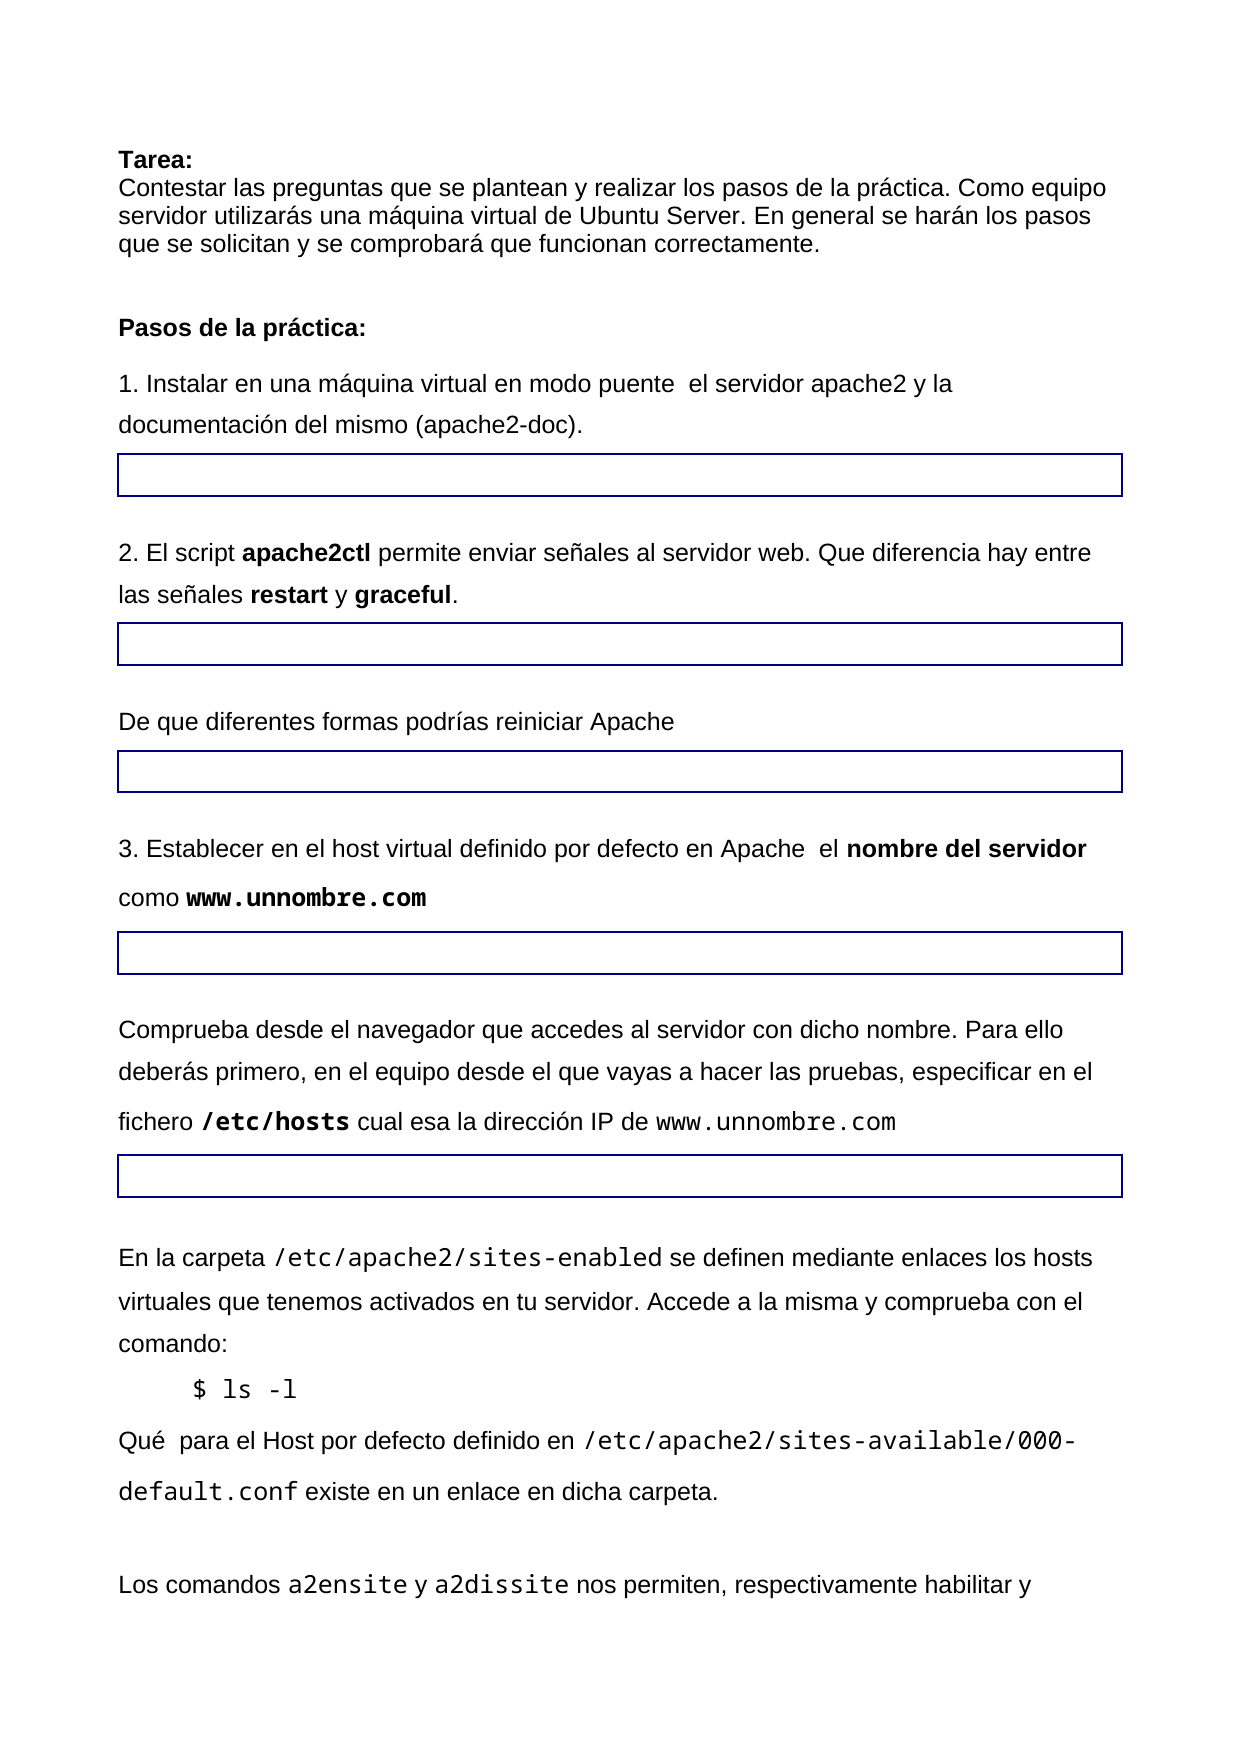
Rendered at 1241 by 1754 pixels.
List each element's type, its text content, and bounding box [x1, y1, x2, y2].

table_header [119, 933, 1121, 972]
text $ ls -l [118, 1371, 1122, 1405]
text En la carpeta /etc/apache2/sites-enabled se definen mediante enlaces los hosts virtuales que tenemos activados en tu servidor. Accede a la misma y comprueba con el comando: [118, 1239, 1122, 1357]
text Qué para el Host por defecto definido en /etc/apache2/sites-available/000-default.conf existe en un enlace en dicha carpeta. [118, 1422, 1122, 1507]
text 1. Instalar en una máquina virtual en modo puente el servidor apache2 y la documentación del mismo (apache2-doc). [118, 369, 1122, 439]
text 2. El script apache2ctl permite enviar señales al servidor web. Que diferencia hay entre las señales restart y graceful. [118, 538, 1122, 608]
table_header [119, 752, 1121, 791]
text 3. Establecer en el host virtual definido por defecto en Apache el nombre del servidor como www.unnombre.com [118, 835, 1122, 914]
table_header [119, 624, 1121, 664]
table_header [119, 455, 1121, 494]
text Pasos de la práctica: [118, 313, 1122, 341]
text Tarea: [118, 146, 1122, 174]
text Contestar las preguntas que se plantean y realizar los pasos de la práctica. Como equipo servidor utilizarás una máquina virtual de Ubuntu Server. En general se harán los pasos que se solicitan y se comprobará que funcionan correctamente. [118, 174, 1122, 258]
table_header [119, 1156, 1121, 1196]
text Comprueba desde el navegador que accedes al servidor con dicho nombre. Para ello deberás primero, en el equipo desde el que vayas a hacer las pruebas, especificar en el fichero /etc/hosts cual esa la dirección IP de www.unnombre.com [118, 1016, 1122, 1137]
text Los comandos a2ensite y a2dissite nos permiten, respectivamente habilitar y [118, 1566, 1122, 1600]
text De que diferentes formas podrías reiniciar Apache [118, 708, 1122, 736]
